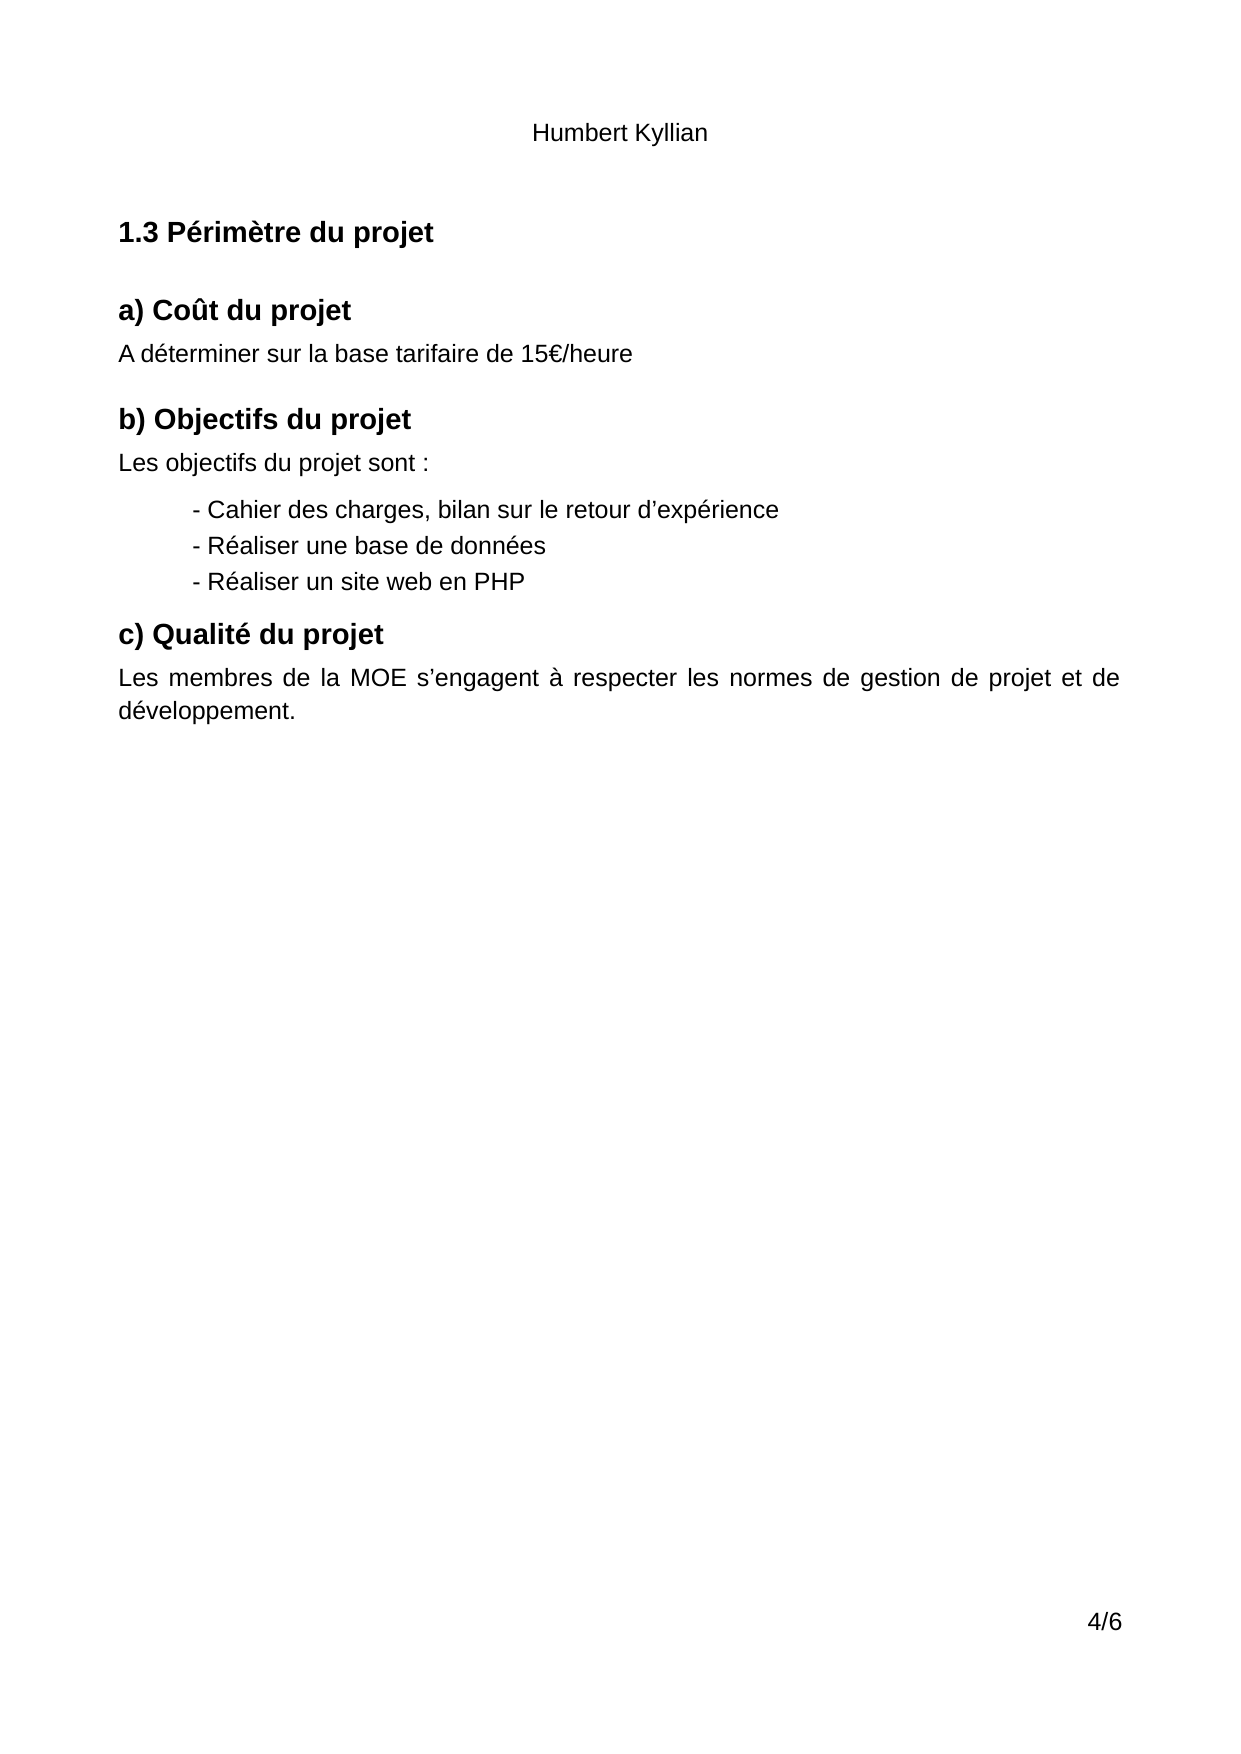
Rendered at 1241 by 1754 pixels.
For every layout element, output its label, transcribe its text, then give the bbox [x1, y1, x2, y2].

subtitle 1.3 Périmètre du projet [118, 215, 1122, 248]
text - Cahier des charges, bilan sur le retour d’expérience [118, 495, 1122, 524]
text - Réaliser une base de données [118, 531, 1122, 560]
text Les objectifs du projet sont : [118, 448, 1122, 476]
subtitle b) Objectifs du projet [118, 402, 1122, 435]
text - Réaliser un site web en PHP [118, 567, 1122, 596]
subtitle c) Qualité du projet [118, 617, 1122, 651]
text Les membres de la MOE s’engagent à respecter les normes de gestion de projet et de développement. [118, 663, 1122, 725]
subtitle a) Coût du projet [118, 293, 1122, 327]
text A déterminer sur la base tarifaire de 15€/heure [118, 339, 1122, 368]
